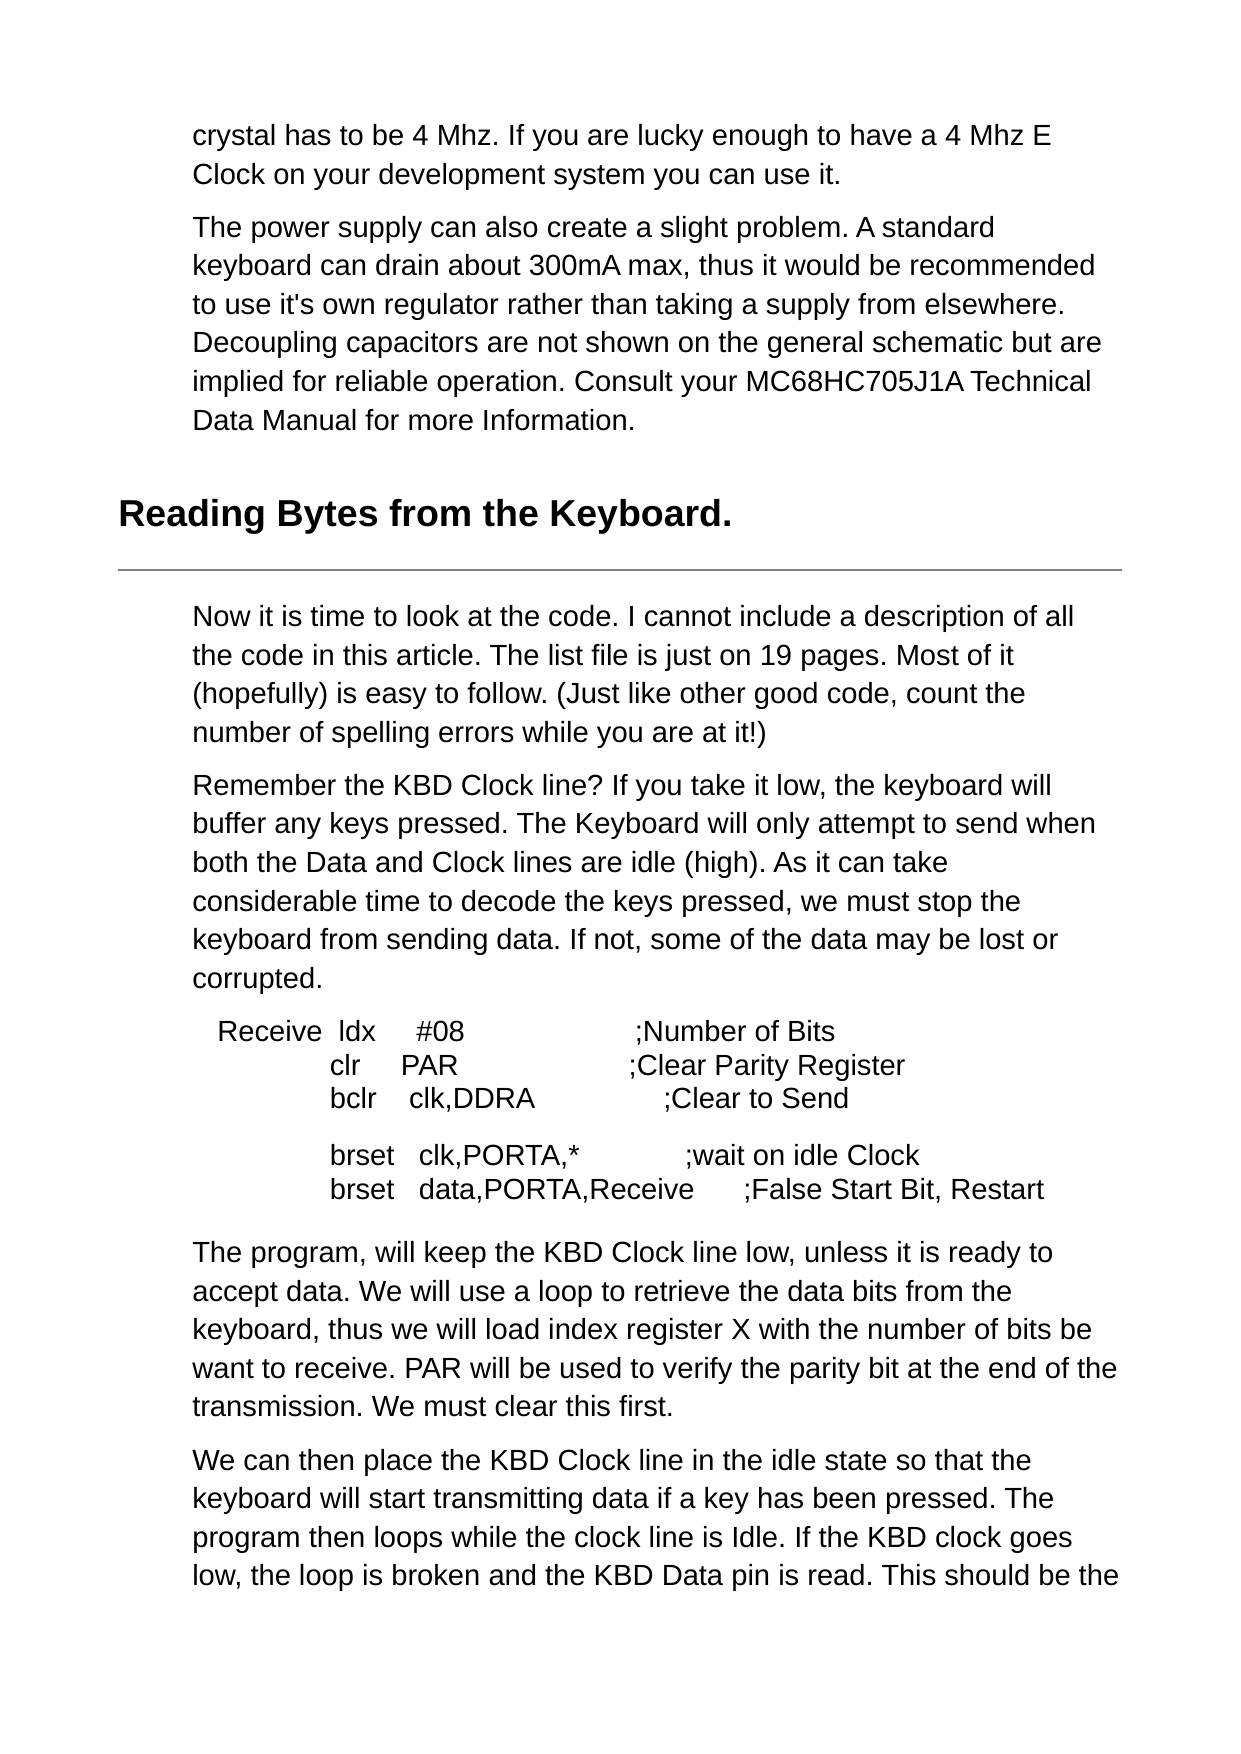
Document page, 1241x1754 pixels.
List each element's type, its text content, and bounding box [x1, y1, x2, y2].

list We can then place the KBD Clock line in the idle state so that the keyboard will start transmitting data if a key has been pressed. The program then loops while the clock line is Idle. If the KBD clock goes low, the loop is broken and the KBD Data pin is read. This should be the [118, 1442, 1122, 1592]
list bclr clk,DDRA ;Clear to Send [118, 1081, 1122, 1115]
list brset clk,PORTA,* ;wait on idle Clock [118, 1138, 1122, 1172]
list Now it is time to look at the code. I cannot include a description of all the code in this article. The list file is just on 19 pages. Most of it (hopefully) is easy to follow. (Just like other good code, count the number of spelling errors while you are at it!) [118, 599, 1122, 748]
list crystal has to be 4 Mhz. If you are lucky enough to have a 4 Mhz E Clock on your development system you can use it. [118, 118, 1122, 190]
list Receive ldx #08 ;Number of Bits [118, 1014, 1122, 1047]
list brset data,PORTA,Receive ;False Start Bit, Restart [118, 1172, 1122, 1206]
list The program, will keep the KBD Clock line low, unless it is ready to accept data. We will use a loop to retrieve the data bits from the keyboard, thus we will load index register X with the number of bits be want to receive. PAR will be used to verify the parity bit at the end of the transmission. We must clear this first. [118, 1235, 1122, 1423]
list clr PAR ;Clear Parity Register [118, 1047, 1122, 1081]
list Remember the KBD Clock line? If you take it low, the keyboard will buffer any keys pressed. The Keyboard will only attempt to send when both the Data and Clock lines are idle (high). As it can take considerable time to decode the keys pressed, we must stop the keyboard from sending data. If not, some of the data may be lost or corrupted. [118, 768, 1122, 994]
text Reading Bytes from the Keyboard. [118, 456, 1122, 534]
list The power supply can also create a slight problem. A standard keyboard can drain about 300mA max, thus it would be recommended to use it's own regulator rather than taking a supply from elsewhere. Decoupling capacitors are not shown on the general schematic but are implied for reliable operation. Consult your MC68HC705J1A Technical Data Manual for more Information. [118, 210, 1122, 436]
